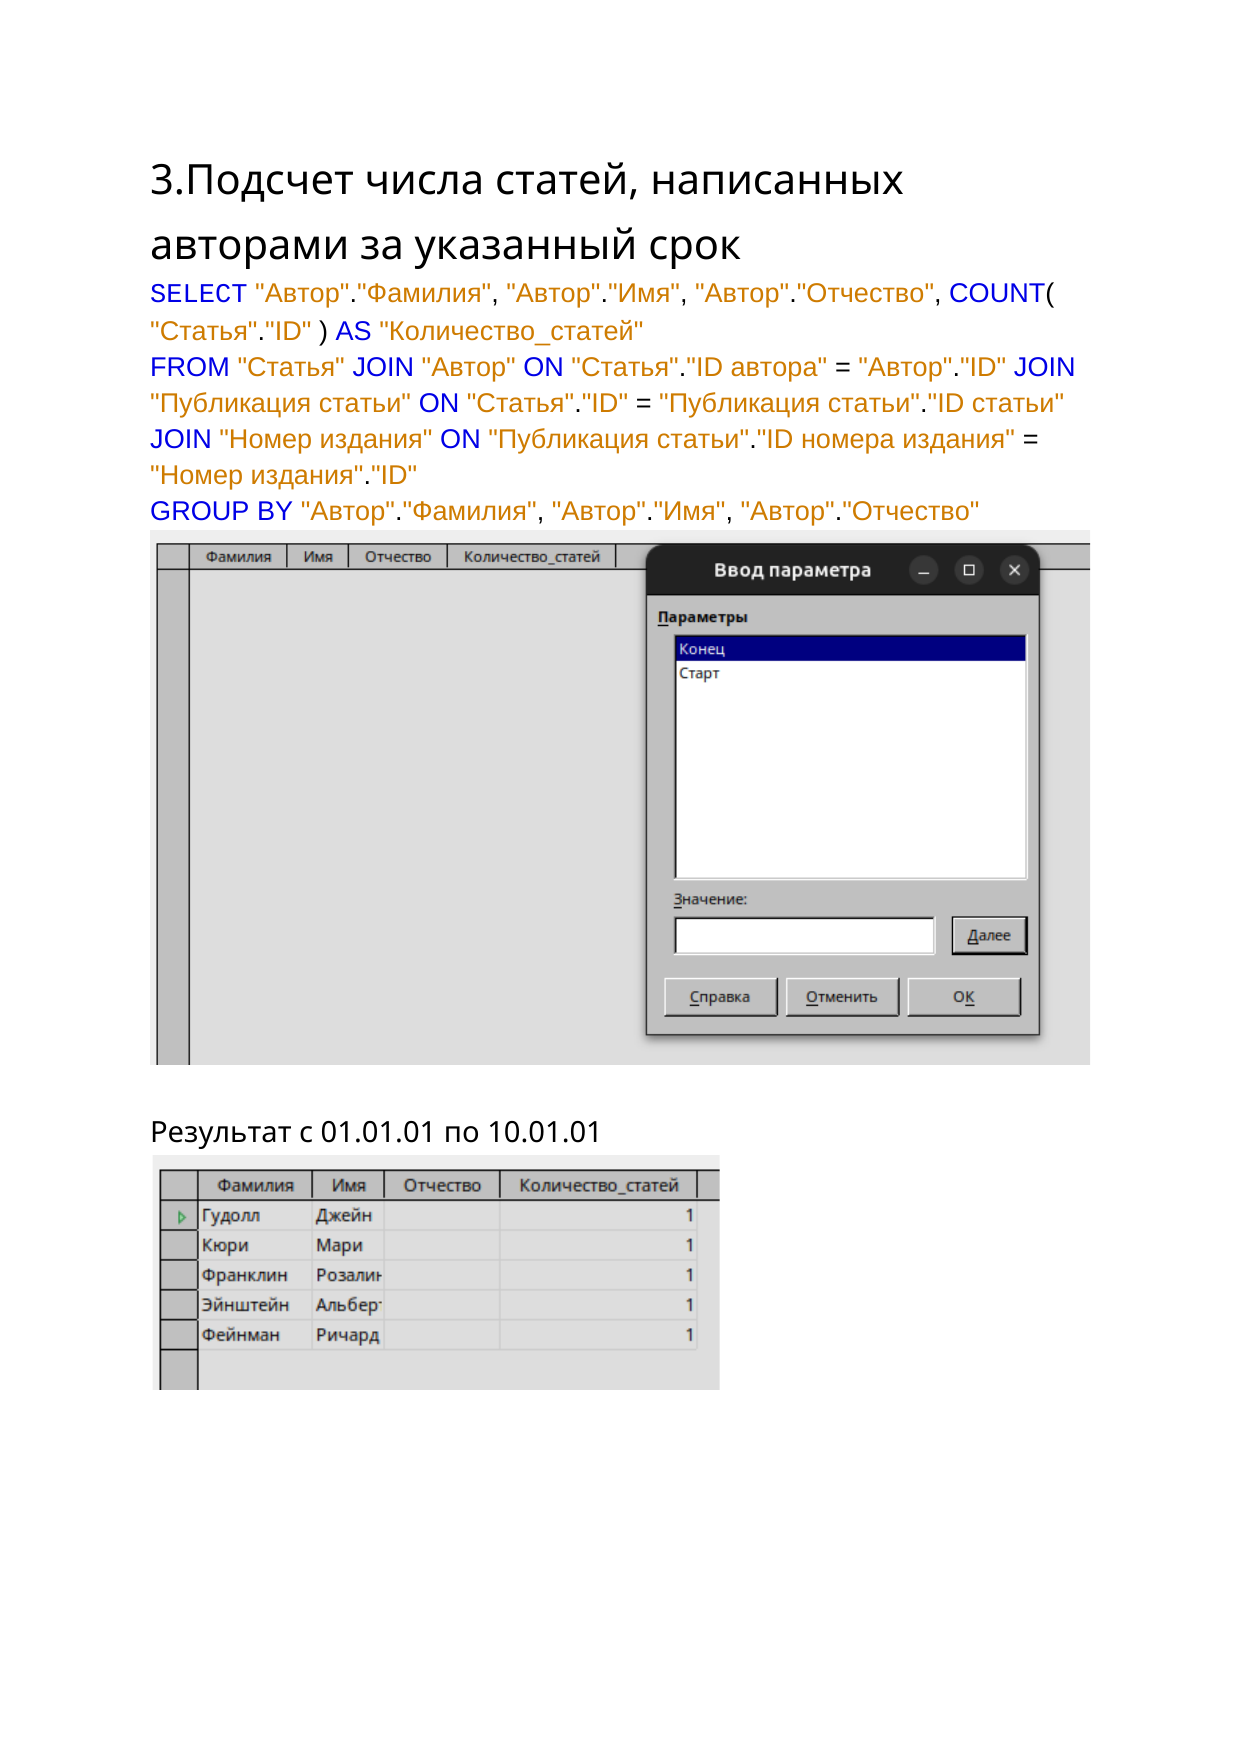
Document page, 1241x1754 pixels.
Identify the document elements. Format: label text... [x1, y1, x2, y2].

text Результат с 01.01.01 по 10.01.01 [150, 1065, 1090, 1151]
text FROM "Статья" JOIN "Автор" ON "Статья"."ID автора" = "Автор"."ID" JOIN "Публикация статьи" ON "Статья"."ID" = "Публикация статьи"."ID статьи" JOIN "Номер издания" ON "Публикация статьи"."ID номера издания" = "Номер издания"."ID" [150, 351, 1090, 490]
text GROUP BY "Автор"."Фамилия", "Автор"."Имя", "Автор"."Отчество" [150, 494, 1090, 526]
text 3.Подсчет числа статей, написанных авторами за указанный срок SELECT "Автор"."Фамилия", "Автор"."Имя", "Автор"."Отчество", COUNT( "Статья"."ID" ) AS "Количество_статей" [150, 150, 1090, 346]
picture [152, 1155, 720, 1390]
picture [150, 530, 1091, 1065]
